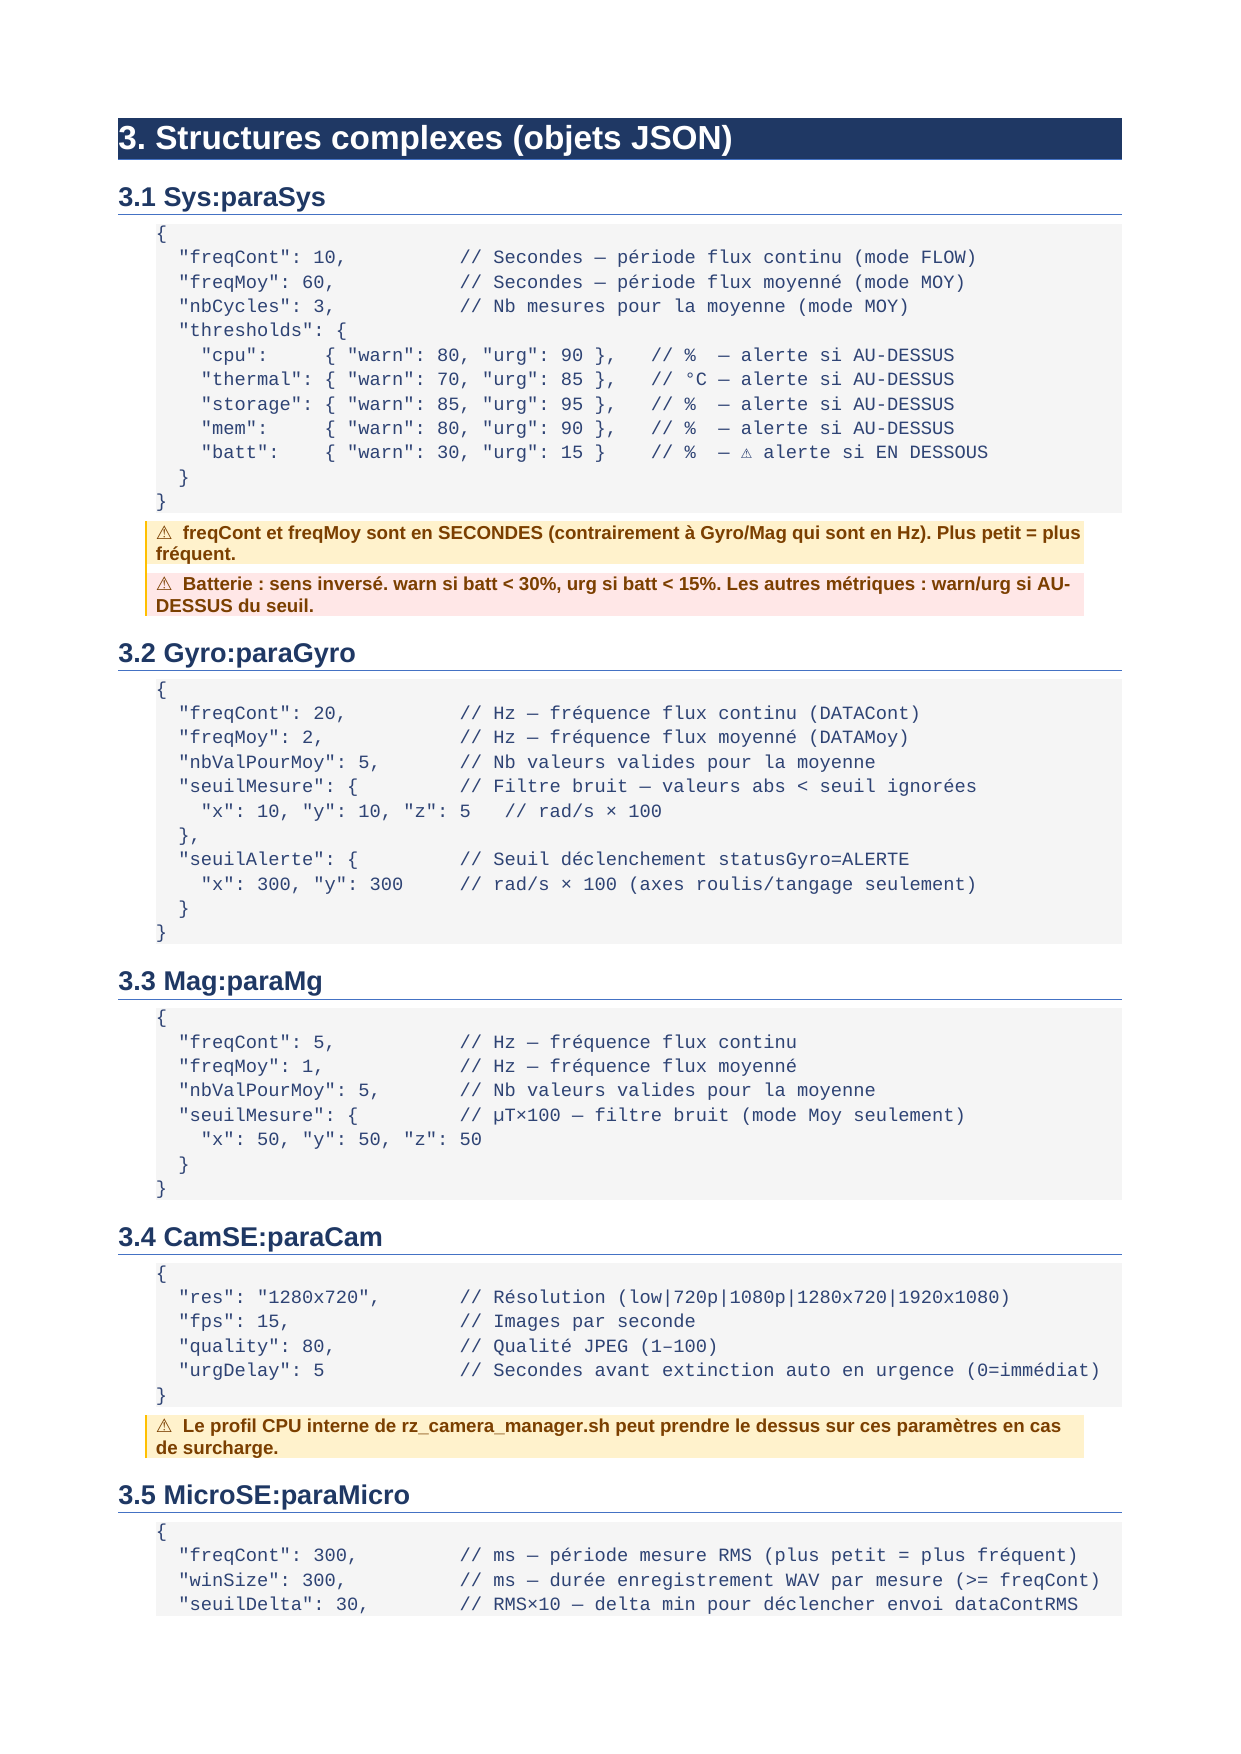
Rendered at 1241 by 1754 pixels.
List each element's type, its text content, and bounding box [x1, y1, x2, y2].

text "seuilMesure": { // µT×100 — filtre bruit (mode Moy seulement) [156, 1106, 1122, 1127]
subtitle 3.4 CamSE:paraCam [118, 1221, 1122, 1254]
subtitle 3. Structures complexes (objets JSON) [118, 118, 1122, 159]
text } [156, 899, 1122, 920]
text "freqMoy": 60, // Secondes — période flux moyenné (mode MOY) [156, 272, 1122, 294]
text }, [156, 826, 1122, 847]
text "nbValPourMoy": 5, // Nb valeurs valides pour la moyenne [156, 753, 1122, 774]
text { [156, 224, 1122, 245]
text } [156, 923, 1122, 944]
text "freqMoy": 2, // Hz — fréquence flux moyenné (DATAMoy) [156, 728, 1122, 749]
text "x": 50, "y": 50, "z": 50 [156, 1130, 1122, 1151]
subtitle 3.5 MicroSE:paraMicro [118, 1479, 1122, 1512]
text "thermal": { "warn": 70, "urg": 85 }, // °C — alerte si AU-DESSUS [156, 370, 1122, 391]
text { [156, 1263, 1122, 1285]
text "thresholds": { [156, 321, 1122, 342]
text } [156, 1385, 1122, 1407]
text } [156, 1179, 1122, 1200]
text "freqMoy": 1, // Hz — fréquence flux moyenné [156, 1057, 1122, 1078]
text "fps": 15, // Images par seconde [156, 1312, 1122, 1333]
text "res": "1280x720", // Résolution (low|720p|1080p|1280x720|1920x1080) [156, 1288, 1122, 1309]
text } [156, 1154, 1122, 1176]
text "urgDelay": 5 // Secondes avant extinction auto en urgence (0=immédiat) [156, 1361, 1122, 1382]
text { [156, 679, 1122, 701]
subtitle 3.3 Mag:paraMg [118, 965, 1122, 999]
text "freqCont": 300, // ms — période mesure RMS (plus petit = plus fréquent) [156, 1546, 1122, 1567]
text { [156, 1008, 1122, 1029]
text "batt": { "warn": 30, "urg": 15 } // % — ⚠ alerte si EN DESSOUS [156, 443, 1122, 464]
text "x": 300, "y": 300 // rad/s × 100 (axes roulis/tangage seulement) [156, 874, 1122, 896]
text "seuilDelta": 30, // RMS×10 — delta min pour déclencher envoi dataContRMS [156, 1595, 1122, 1616]
text { [156, 1522, 1122, 1543]
text "cpu": { "warn": 80, "urg": 90 }, // % — alerte si AU-DESSUS [156, 346, 1122, 367]
text } [156, 467, 1122, 489]
text "freqCont": 20, // Hz — fréquence flux continu (DATACont) [156, 704, 1122, 725]
text "freqCont": 10, // Secondes — période flux continu (mode FLOW) [156, 248, 1122, 269]
subtitle 3.1 Sys:paraSys [118, 181, 1122, 214]
text "seuilAlerte": { // Seuil déclenchement statusGyro=ALERTE [156, 850, 1122, 871]
subtitle 3.2 Gyro:paraGyro [118, 637, 1122, 670]
text "storage": { "warn": 85, "urg": 95 }, // % — alerte si AU-DESSUS [156, 394, 1122, 416]
text "nbCycles": 3, // Nb mesures pour la moyenne (mode MOY) [156, 297, 1122, 318]
text "freqCont": 5, // Hz — fréquence flux continu [156, 1032, 1122, 1054]
text } [156, 492, 1122, 513]
text ⚠ freqCont et freqMoy sont en SECONDES (contrairement à Gyro/Mag qui sont en Hz). Plus petit = plus fréquent. [147, 521, 1084, 564]
text "nbValPourMoy": 5, // Nb valeurs valides pour la moyenne [156, 1081, 1122, 1102]
text "winSize": 300, // ms — durée enregistrement WAV par mesure (>= freqCont) [156, 1570, 1122, 1592]
text "x": 10, "y": 10, "z": 5 // rad/s × 100 [156, 801, 1122, 823]
text "seuilMesure": { // Filtre bruit — valeurs abs < seuil ignorées [156, 777, 1122, 798]
text "quality": 80, // Qualité JPEG (1–100) [156, 1337, 1122, 1358]
text ⚠ Batterie : sens inversé. warn si batt < 30%, urg si batt < 15%. Les autres métriques : warn/urg si AU-DESSUS du seuil. [147, 573, 1084, 616]
text "mem": { "warn": 80, "urg": 90 }, // % — alerte si AU-DESSUS [156, 419, 1122, 440]
text ⚠ Le profil CPU interne de rz_camera_manager.sh peut prendre le dessus sur ces paramètres en cas de surcharge. [147, 1415, 1084, 1458]
